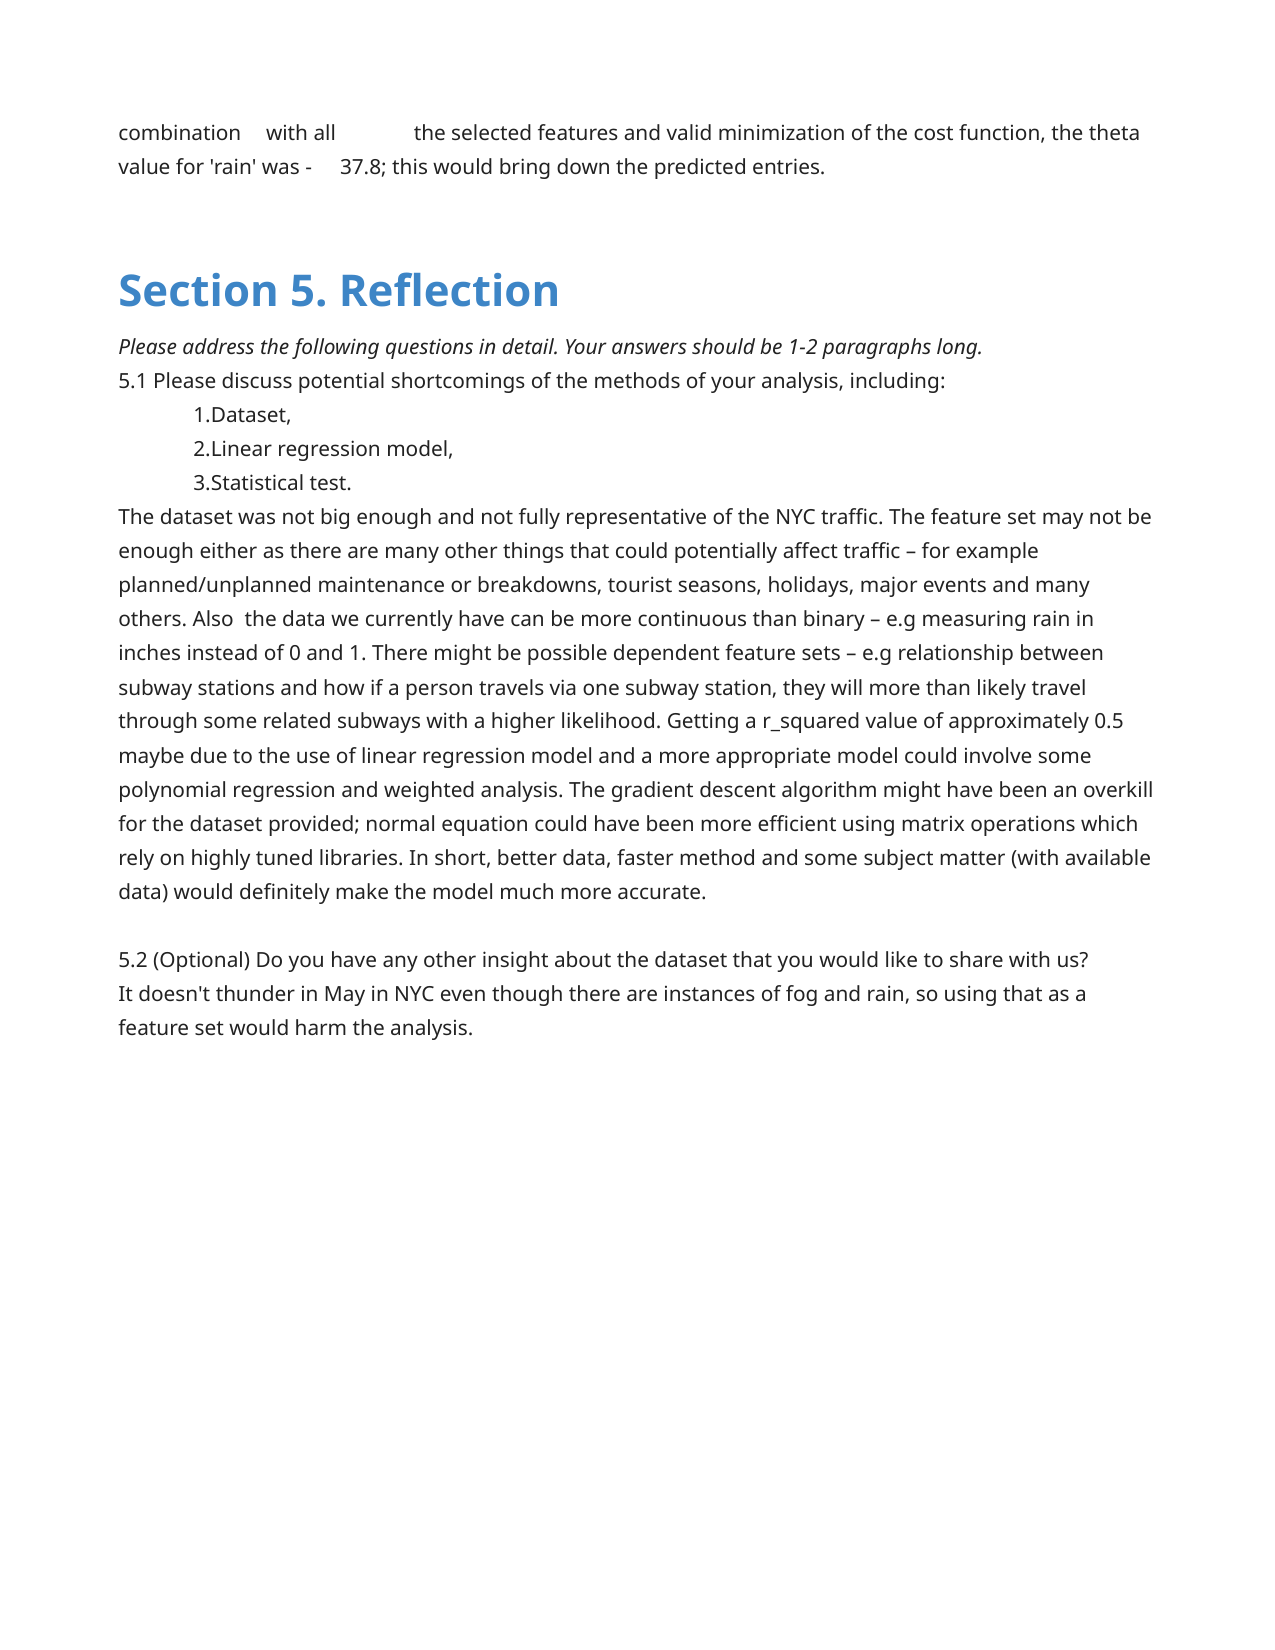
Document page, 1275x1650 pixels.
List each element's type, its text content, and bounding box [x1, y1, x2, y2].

text 5.2 (Optional) Do you have any other insight about the dataset that you would like to share with us? [118, 945, 1157, 973]
text It doesn't thunder in May in NYC even though there are instances of fog and rain, so using that as a feature set would harm the analysis. [118, 979, 1157, 1042]
list Statistical test. [193, 468, 1157, 497]
text 5.1 Please discuss potential shortcomings of the methods of your analysis, including: [118, 366, 1157, 394]
subtitle Section 5. Reflection [118, 260, 1157, 319]
list Linear regression model, [193, 434, 1157, 463]
text Please address the following questions in detail. Your answers should be 1-2 paragraphs long. [118, 332, 1157, 360]
list The dataset was not big enough and not fully representative of the NYC traffic. The feature set may not be enough either as there are many other things that could potentially affect traffic – for example planned/unplanned maintenance or breakdowns, tourist seasons, holidays, major events and many others. Also the data we currently have can be more continuous than binary – e.g measuring rain in inches instead of 0 and 1. There might be possible dependent feature sets – e.g relationship between subway stations and how if a person travels via one subway station, they will more than likely travel through some related subways with a higher likelihood. Getting a r_squared value of approximately 0.5 maybe due to the use of linear regression model and a more appropriate model could involve some polynomial regression and weighted analysis. The gradient descent algorithm might have been an overkill for the dataset provided; normal equation could have been more efficient using matrix operations which rely on highly tuned libraries. In short, better data, faster method and some subject matter (with available data) would definitely make the model much more accurate. [118, 502, 1157, 905]
text combination with all the selected features and valid minimization of the cost function, the theta value for 'rain' was - 37.8; this would bring down the predicted entries. [118, 118, 1157, 181]
list Dataset, [193, 400, 1157, 428]
